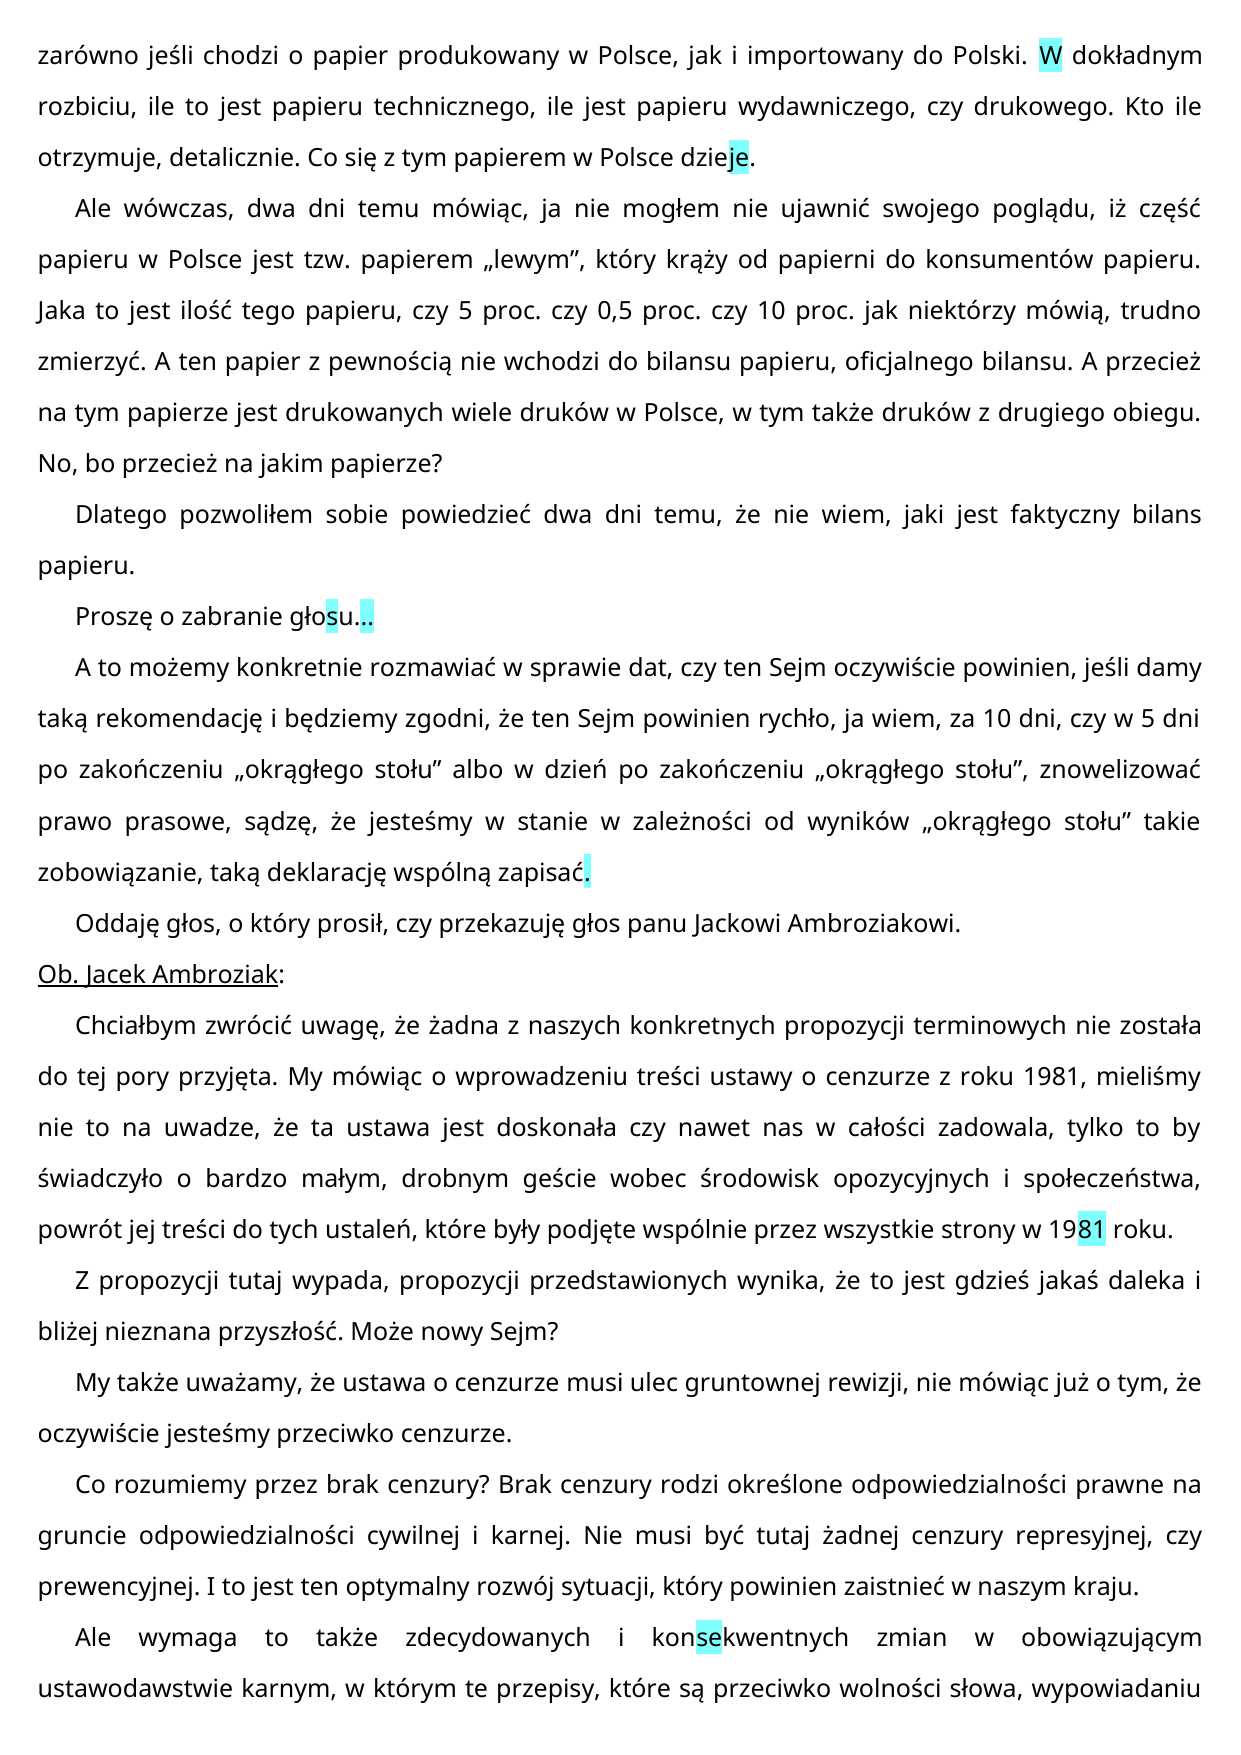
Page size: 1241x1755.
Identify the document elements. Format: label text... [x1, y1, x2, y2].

text My także uważamy, że ustawa o cenzurze musi ulec gruntownej rewizji, nie mówiąc już o tym, że oczywiście jesteśmy przeciwko cenzurze. [37, 1364, 1203, 1450]
text Dlatego pozwoliłem sobie powiedzieć dwa dni temu, że nie wiem, jaki jest faktyczny bilans papieru. [37, 497, 1203, 582]
text Ale wymaga to także zdecydowanych i konsekwentnych zmian w obowiązującym ustawodawstwie karnym, w którym te przepisy, które są przeciwko wolności słowa, wypowiadaniu [37, 1620, 1203, 1705]
text Chciałbym zwrócić uwagę, że żadna z naszych konkretnych propozycji terminowych nie została do tej pory przyjęta. My mówiąc o wprowadzeniu treści ustawy o cenzurze z roku 1981, mieliśmy nie to na uwadze, że ta ustawa jest doskonała czy nawet nas w całości zadowala, tylko to by świadczyło o bardzo małym, drobnym geście wobec środowisk opozycyjnych i społeczeństwa, powrót jej treści do tych ustaleń, które były podjęte wspólnie przez wszystkie strony w 1981 roku. [37, 1007, 1203, 1246]
text zarówno jeśli chodzi o papier produkowany w Polsce, jak i importowany do Polski. W dokładnym rozbiciu, ile to jest papieru technicznego, ile jest papieru wydawniczego, czy drukowego. Kto ile otrzymuje, detalicznie. Co się z tym papierem w Polsce dzieje. [37, 37, 1203, 174]
text Co rozumiemy przez brak cenzury? Brak cenzury rodzi określone odpowiedzialności prawne na gruncie odpowiedzialności cywilnej i karnej. Nie musi być tutaj żadnej cenzury represyjnej, czy prewencyjnej. I to jest ten optymalny rozwój sytuacji, który powinien zaistnieć w naszym kraju. [37, 1467, 1203, 1603]
text Proszę o zabranie głosu... [37, 599, 1203, 633]
text Ob. Jacek Ambroziak: [37, 956, 1203, 990]
text A to możemy konkretnie rozmawiać w sprawie dat, czy ten Sejm oczywiście powinien, jeśli damy taką rekomendację i będziemy zgodni, że ten Sejm powinien rychło, ja wiem, za 10 dni, czy w 5 dni po zakończeniu „okrągłego stołu” albo w dzień po zakończeniu „okrągłego stołu”, znowelizować prawo prasowe, sądzę, że jesteśmy w stanie w zależności od wyników „okrągłego stołu” takie zobowiązanie, taką deklarację wspólną zapisać. [37, 650, 1203, 888]
text Z propozycji tutaj wypada, propozycji przedstawionych wynika, że to jest gdzieś jakaś daleka i bliżej nieznana przyszłość. Może nowy Sejm? [37, 1262, 1203, 1348]
text Oddaję głos, o który prosił, czy przekazuję głos panu Jackowi Ambroziakowi. [37, 905, 1203, 939]
text Ale wówczas, dwa dni temu mówiąc, ja nie mogłem nie ujawnić swojego poglądu, iż część papieru w Polsce jest tzw. papierem „lewym”, który krąży od papierni do konsumentów papieru. Jaka to jest ilość tego papieru, czy 5 proc. czy 0,5 proc. czy 10 proc. jak niektórzy mówią, trudno zmierzyć. A ten papier z pewnością nie wchodzi do bilansu papieru, oficjalnego bilansu. A przecież na tym papierze jest drukowanych wiele druków w Polsce, w tym także druków z drugiego obiegu. No, bo przecież na jakim papierze? [37, 191, 1203, 480]
